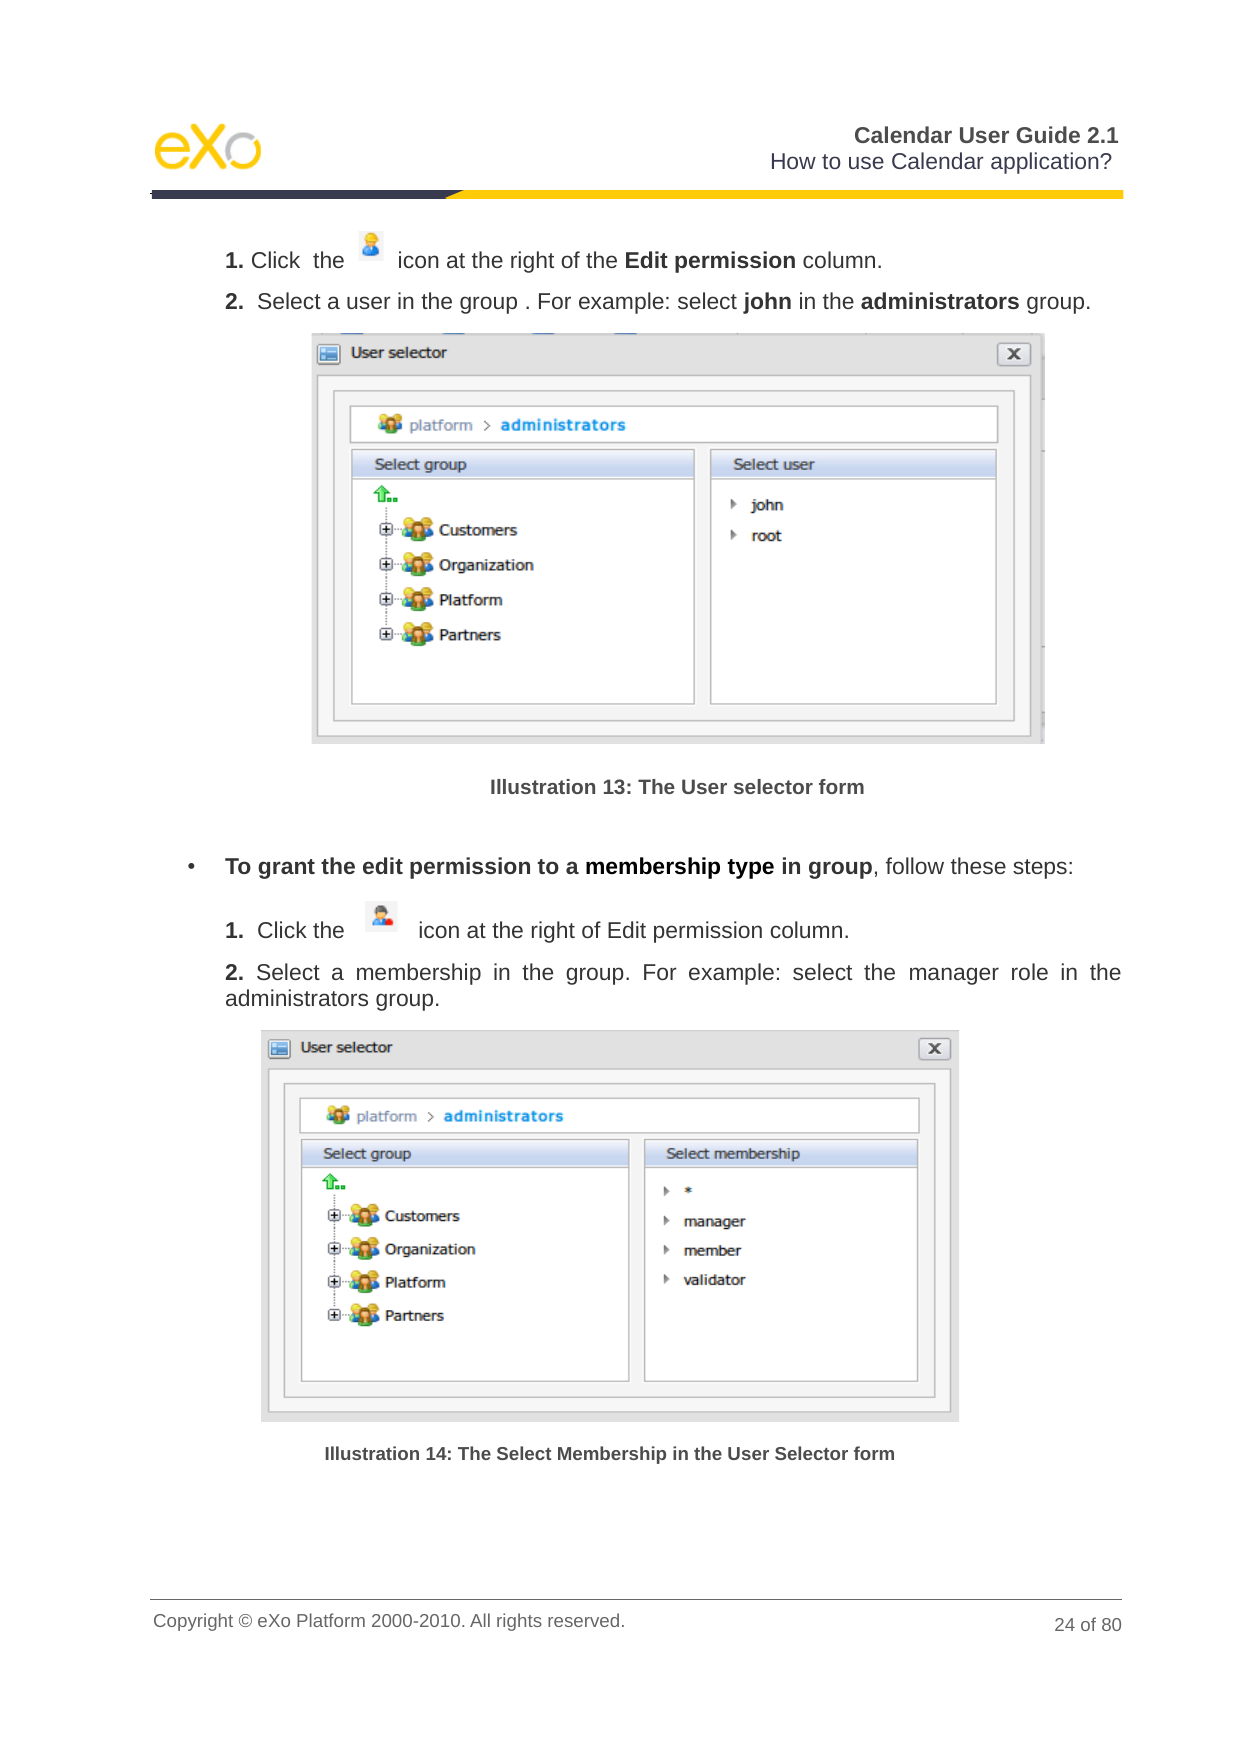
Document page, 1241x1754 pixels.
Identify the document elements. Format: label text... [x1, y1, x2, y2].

picture [261, 1030, 960, 1422]
list 1. Click the icon at the right of the Edit permission column. [187, 223, 1122, 273]
list 1. Click the icon at the right of Edit permission column. [187, 894, 1122, 944]
list Illustration 14: The Select Membership in the User Selector form [261, 1422, 959, 1465]
picture [358, 231, 384, 261]
list Illustration 13: The User selector form [310, 408, 1045, 799]
picture [365, 901, 398, 932]
picture [151, 190, 1124, 199]
list 2. Select a membership in the group. For example: select the manager role in the administrators group. [187, 959, 1122, 1011]
picture [311, 333, 1045, 744]
picture [155, 123, 262, 170]
list To grant the edit permission to a membership type in group, follow these steps: [187, 853, 1122, 879]
list 2. Select a user in the group . For example: select john in the administrators group. [187, 288, 1122, 314]
